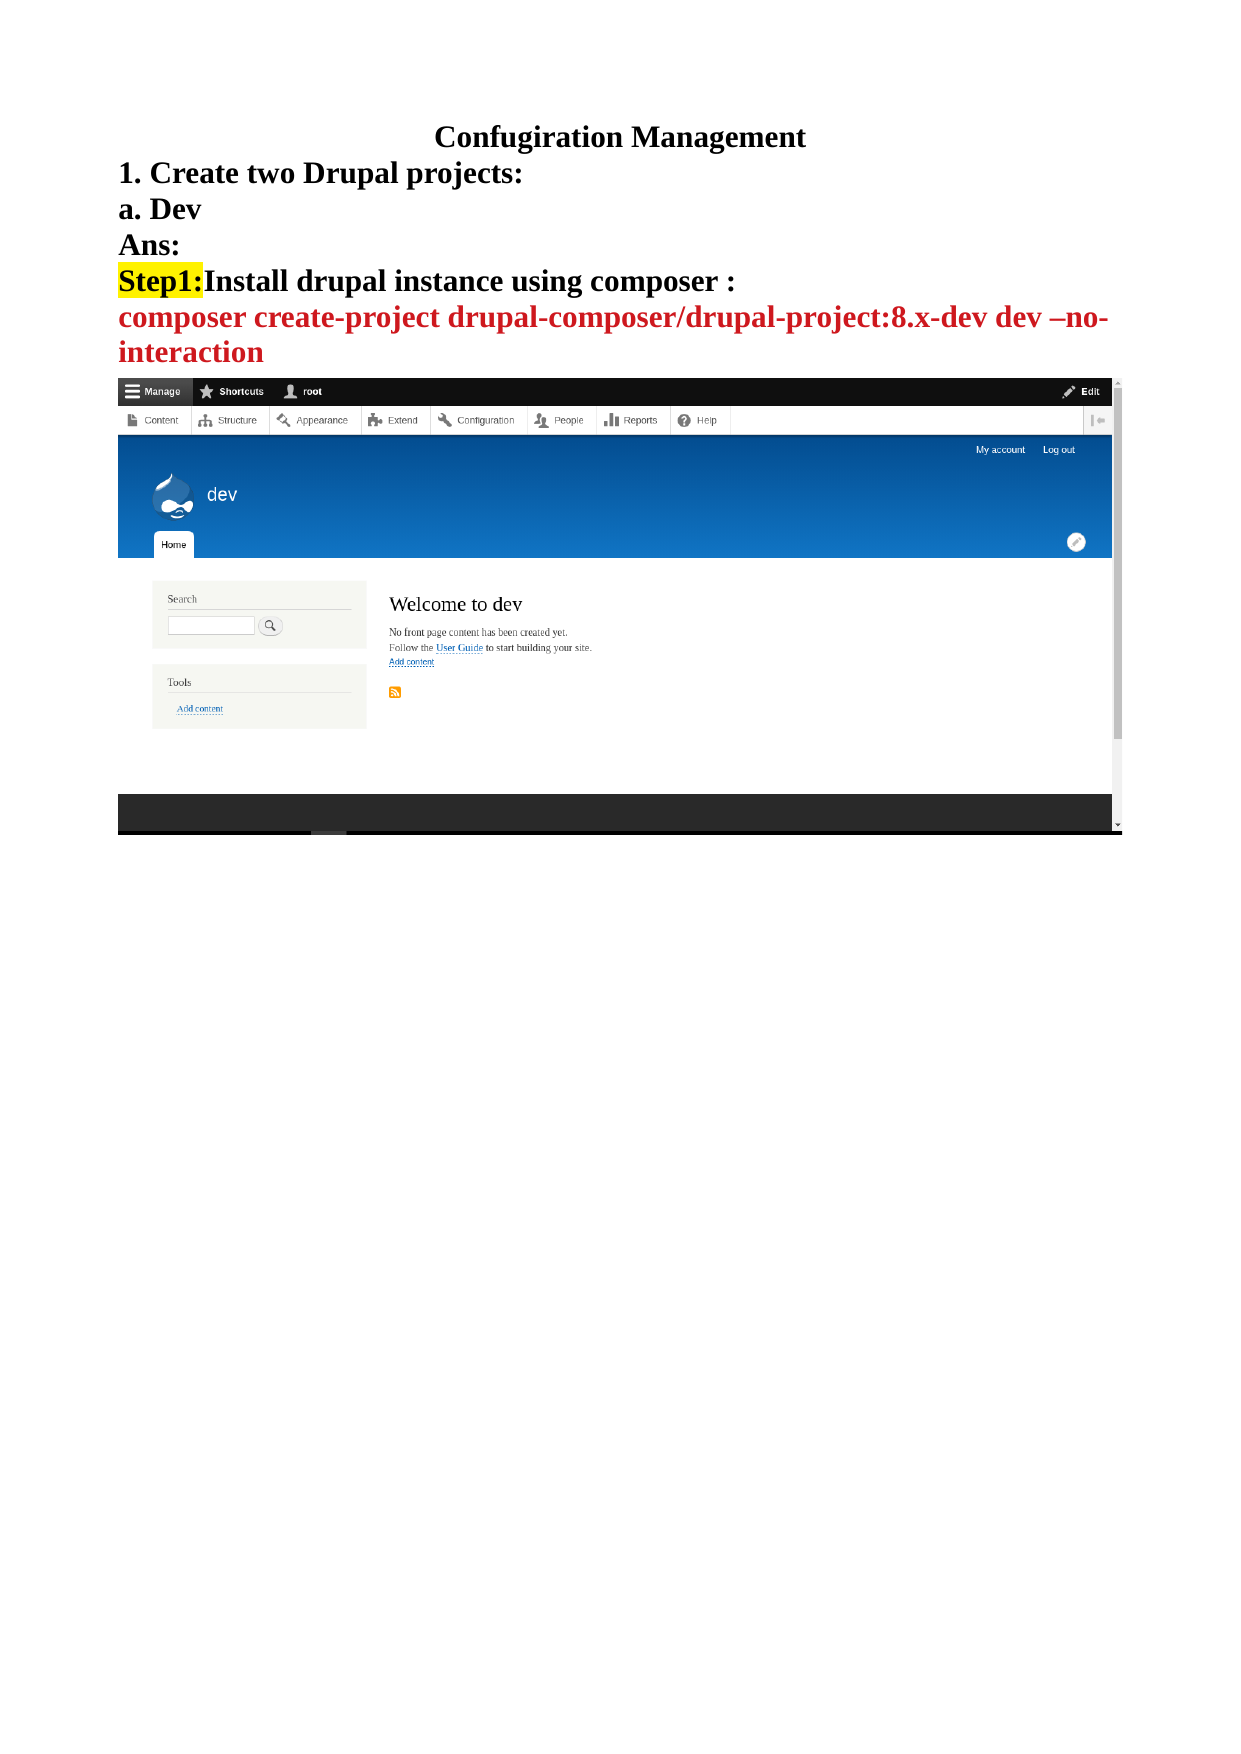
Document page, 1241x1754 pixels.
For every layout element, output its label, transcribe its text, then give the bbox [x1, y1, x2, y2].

text Step1:Install drupal instance using composer : [118, 262, 1122, 298]
text composer create-project drupal-composer/drupal-project:8.x-dev dev –no-interaction [118, 298, 1122, 370]
text Ans: [118, 226, 1122, 262]
picture [118, 378, 1123, 835]
text 1. Create two Drupal projects: a. Dev [118, 154, 1122, 226]
text Confugiration Management [118, 118, 1122, 154]
